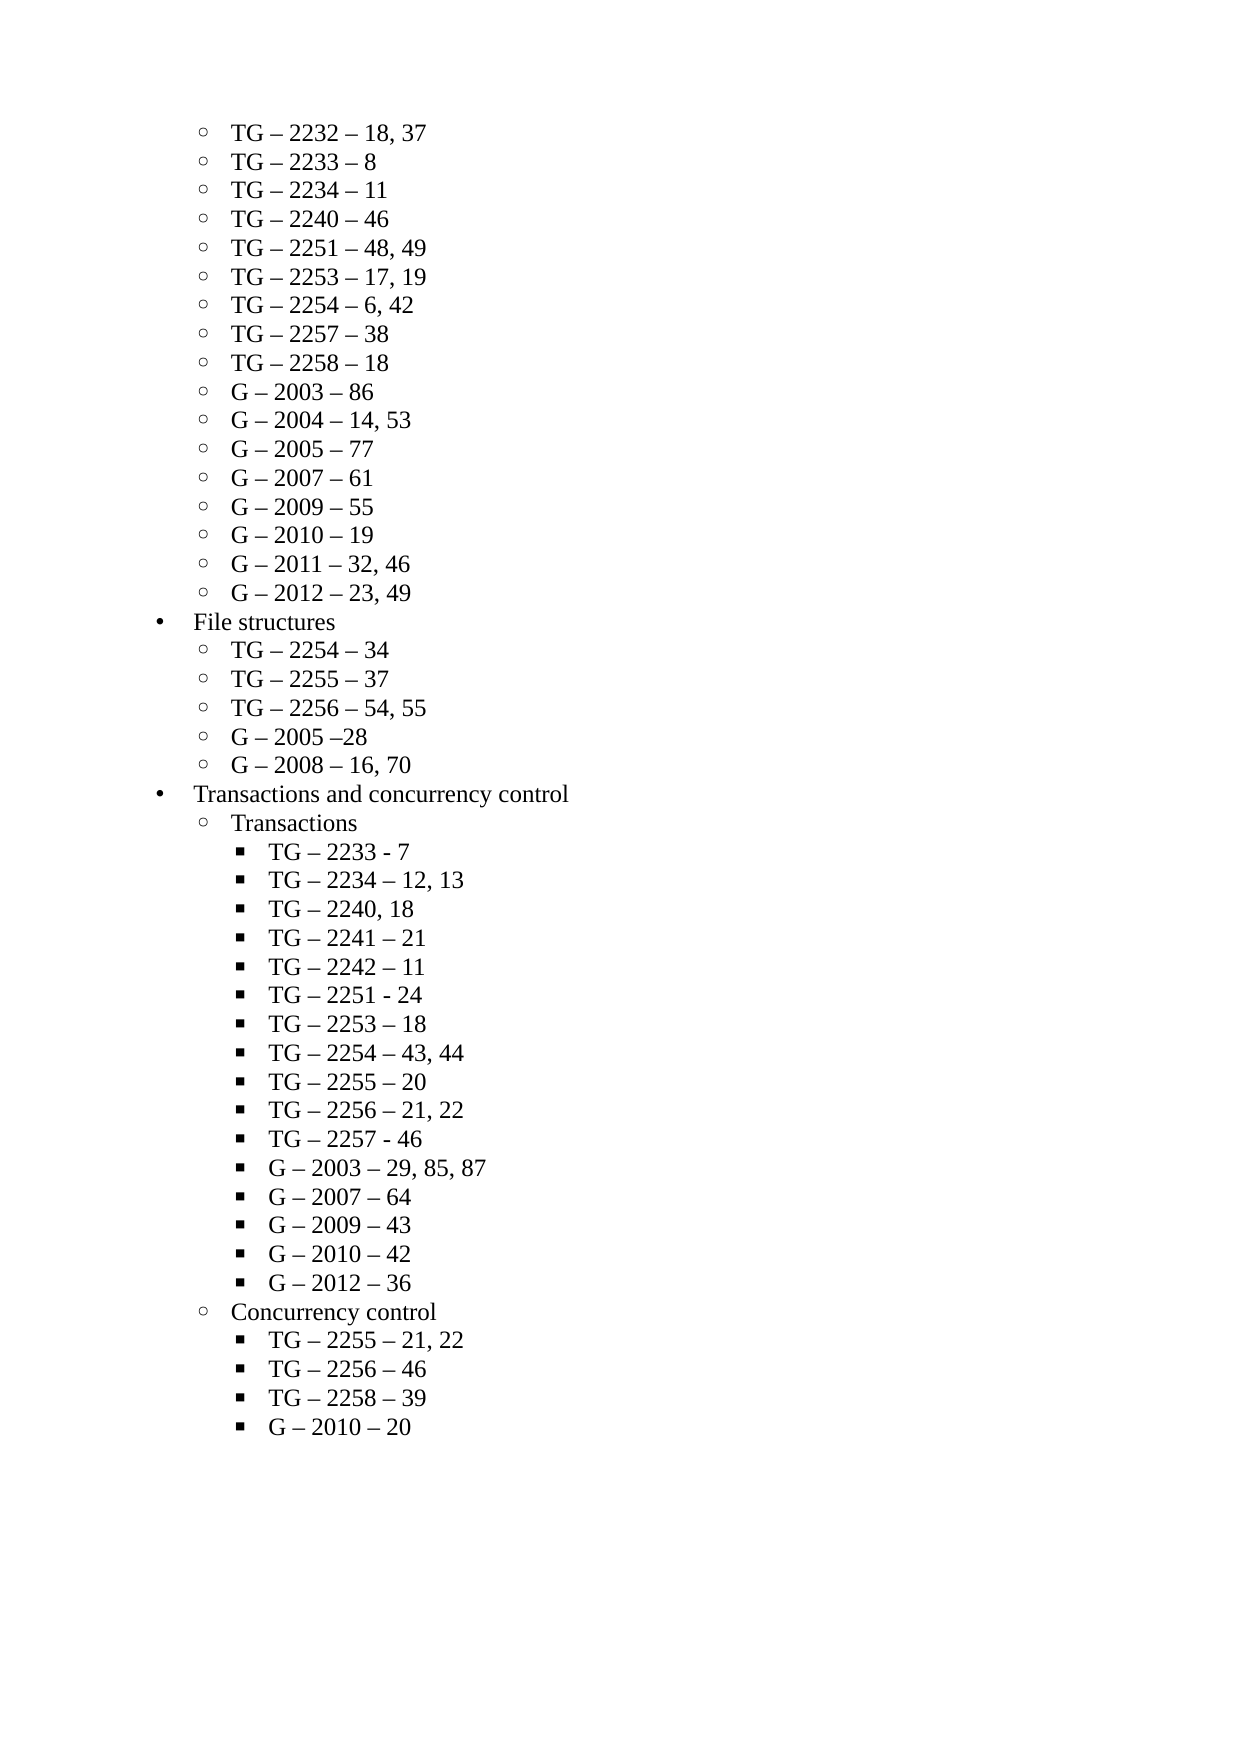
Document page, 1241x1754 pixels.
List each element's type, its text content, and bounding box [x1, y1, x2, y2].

list G – 2007 – 64 [231, 1182, 1122, 1211]
list TG – 2251 – 48, 49 [193, 233, 1122, 262]
list G – 2010 – 20 [231, 1412, 1122, 1441]
list G – 2003 – 86 [193, 377, 1122, 406]
list G – 2007 – 61 [193, 463, 1122, 492]
list TG – 2233 - 7 [231, 837, 1122, 866]
list Concurrency control [193, 1297, 1122, 1326]
list G – 2003 – 29, 85, 87 [231, 1153, 1122, 1182]
list TG – 2255 – 21, 22 [231, 1326, 1122, 1354]
list TG – 2240, 18 [231, 894, 1122, 923]
list G – 2010 – 42 [231, 1239, 1122, 1268]
list G – 2005 – 77 [193, 434, 1122, 463]
list TG – 2258 – 39 [231, 1383, 1122, 1412]
list TG – 2253 – 18 [231, 1009, 1122, 1038]
list G – 2009 – 55 [193, 492, 1122, 521]
list TG – 2251 - 24 [231, 981, 1122, 1009]
list TG – 2233 – 8 [193, 147, 1122, 176]
list TG – 2256 – 54, 55 [193, 693, 1122, 722]
list TG – 2242 – 11 [231, 952, 1122, 981]
list TG – 2241 – 21 [231, 923, 1122, 952]
list G – 2011 – 32, 46 [193, 549, 1122, 578]
list TG – 2232 – 18, 37 [193, 118, 1122, 147]
list TG – 2253 – 17, 19 [193, 262, 1122, 291]
list Transactions [193, 808, 1122, 837]
list TG – 2257 – 38 [193, 319, 1122, 348]
list File structures [156, 607, 1122, 636]
list G – 2012 – 23, 49 [193, 578, 1122, 607]
list TG – 2256 – 46 [231, 1354, 1122, 1383]
list G – 2004 – 14, 53 [193, 406, 1122, 434]
list TG – 2255 – 20 [231, 1067, 1122, 1096]
list TG – 2256 – 21, 22 [231, 1096, 1122, 1124]
list Transactions and concurrency control [156, 779, 1122, 808]
list G – 2005 –28 [193, 722, 1122, 751]
list TG – 2234 – 11 [193, 176, 1122, 204]
list TG – 2255 – 37 [193, 664, 1122, 693]
list TG – 2258 – 18 [193, 348, 1122, 377]
list TG – 2254 – 6, 42 [193, 291, 1122, 319]
list G – 2012 – 36 [231, 1268, 1122, 1297]
list TG – 2254 – 34 [193, 636, 1122, 664]
list TG – 2240 – 46 [193, 204, 1122, 233]
list TG – 2234 – 12, 13 [231, 866, 1122, 894]
list TG – 2254 – 43, 44 [231, 1038, 1122, 1067]
list G – 2010 – 19 [193, 521, 1122, 549]
list G – 2009 – 43 [231, 1211, 1122, 1239]
list TG – 2257 - 46 [231, 1124, 1122, 1153]
list G – 2008 – 16, 70 [193, 751, 1122, 779]
